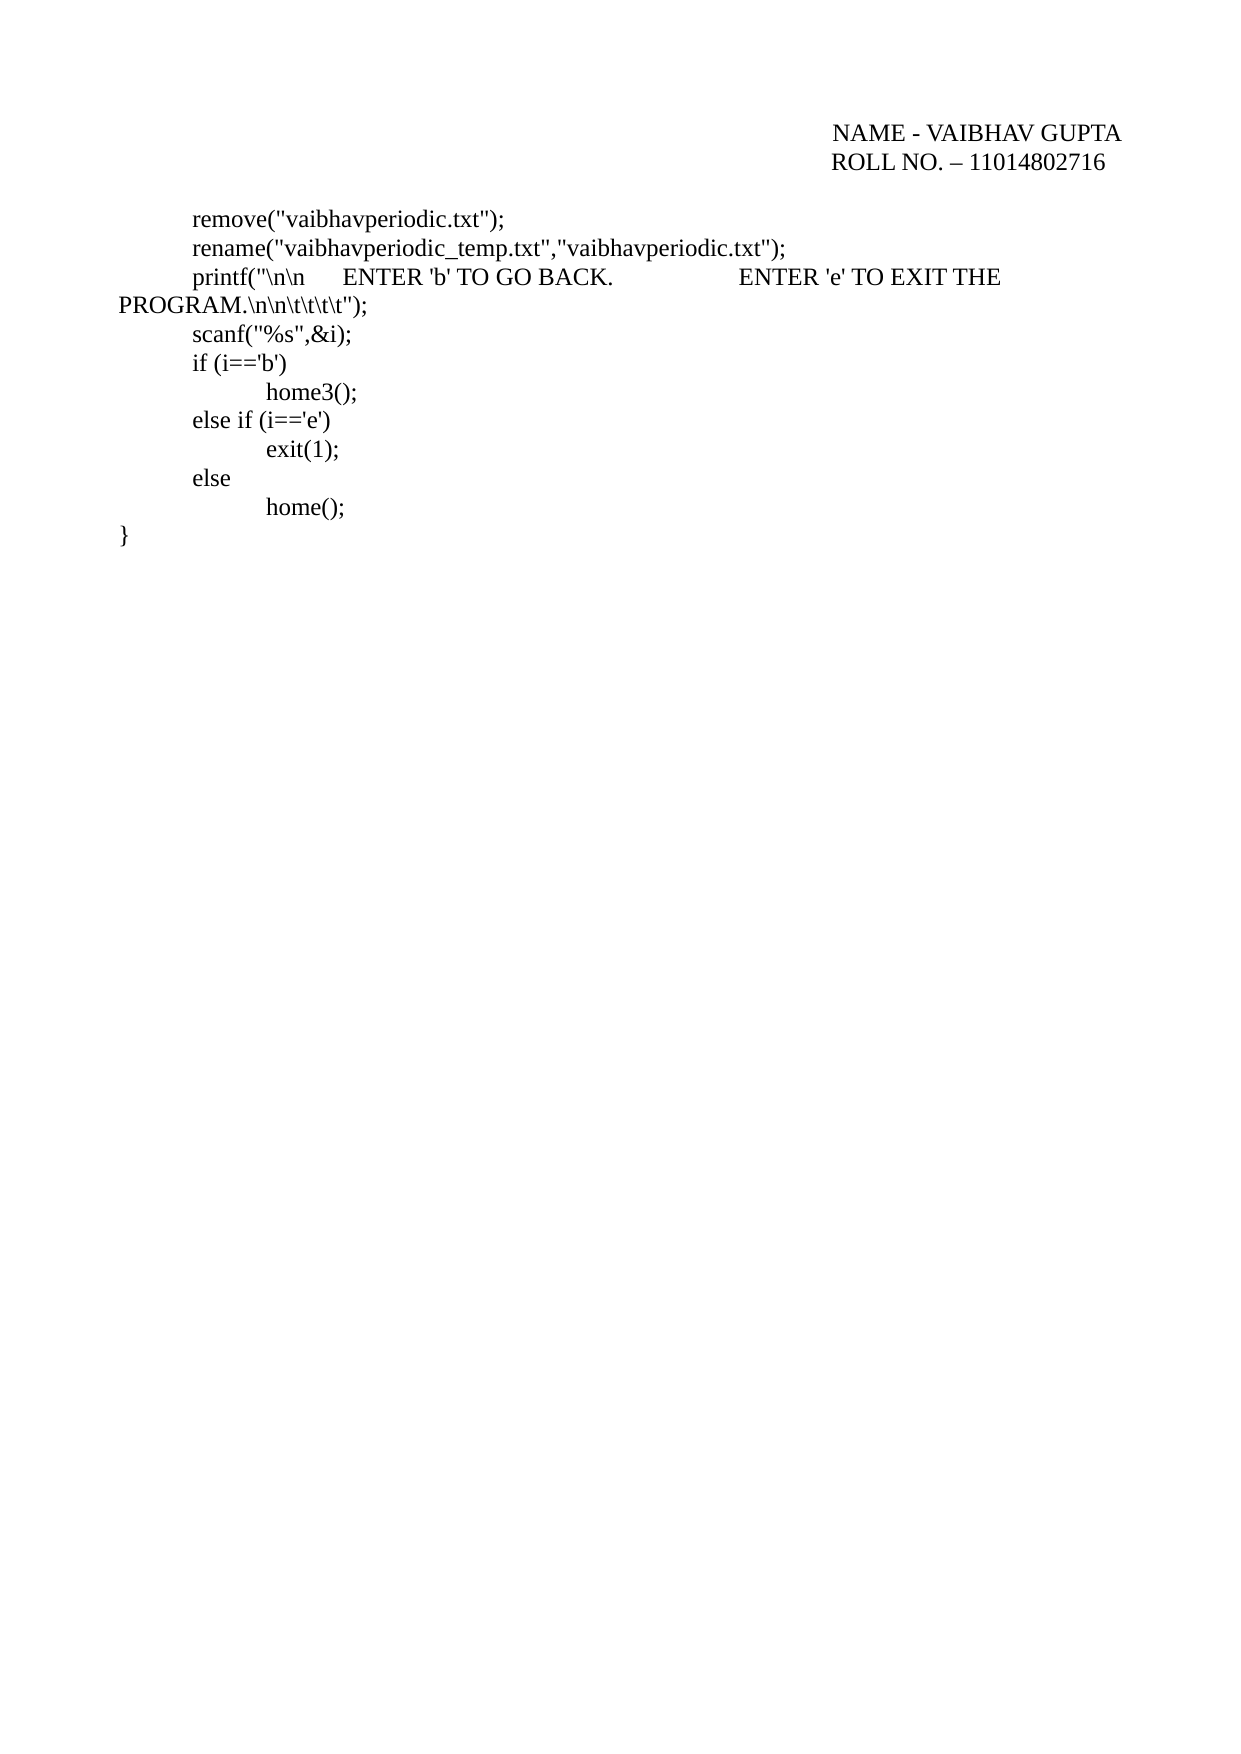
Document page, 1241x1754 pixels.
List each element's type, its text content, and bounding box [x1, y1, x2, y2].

text else [118, 463, 1122, 492]
text home(); [118, 492, 1122, 521]
text else if (i=='e') [118, 406, 1122, 434]
text printf("\n\n ENTER 'b' TO GO BACK. ENTER 'e' TO EXIT THE PROGRAM.\n\n\t\t\t\t"); [118, 262, 1122, 319]
text scanf("%s",&i); [118, 319, 1122, 348]
text rename("vaibhavperiodic_temp.txt","vaibhavperiodic.txt"); [118, 233, 1122, 262]
text exit(1); [118, 434, 1122, 463]
text home3(); [118, 377, 1122, 406]
text remove("vaibhavperiodic.txt"); [118, 204, 1122, 233]
text if (i=='b') [118, 348, 1122, 377]
text } [118, 521, 1122, 549]
